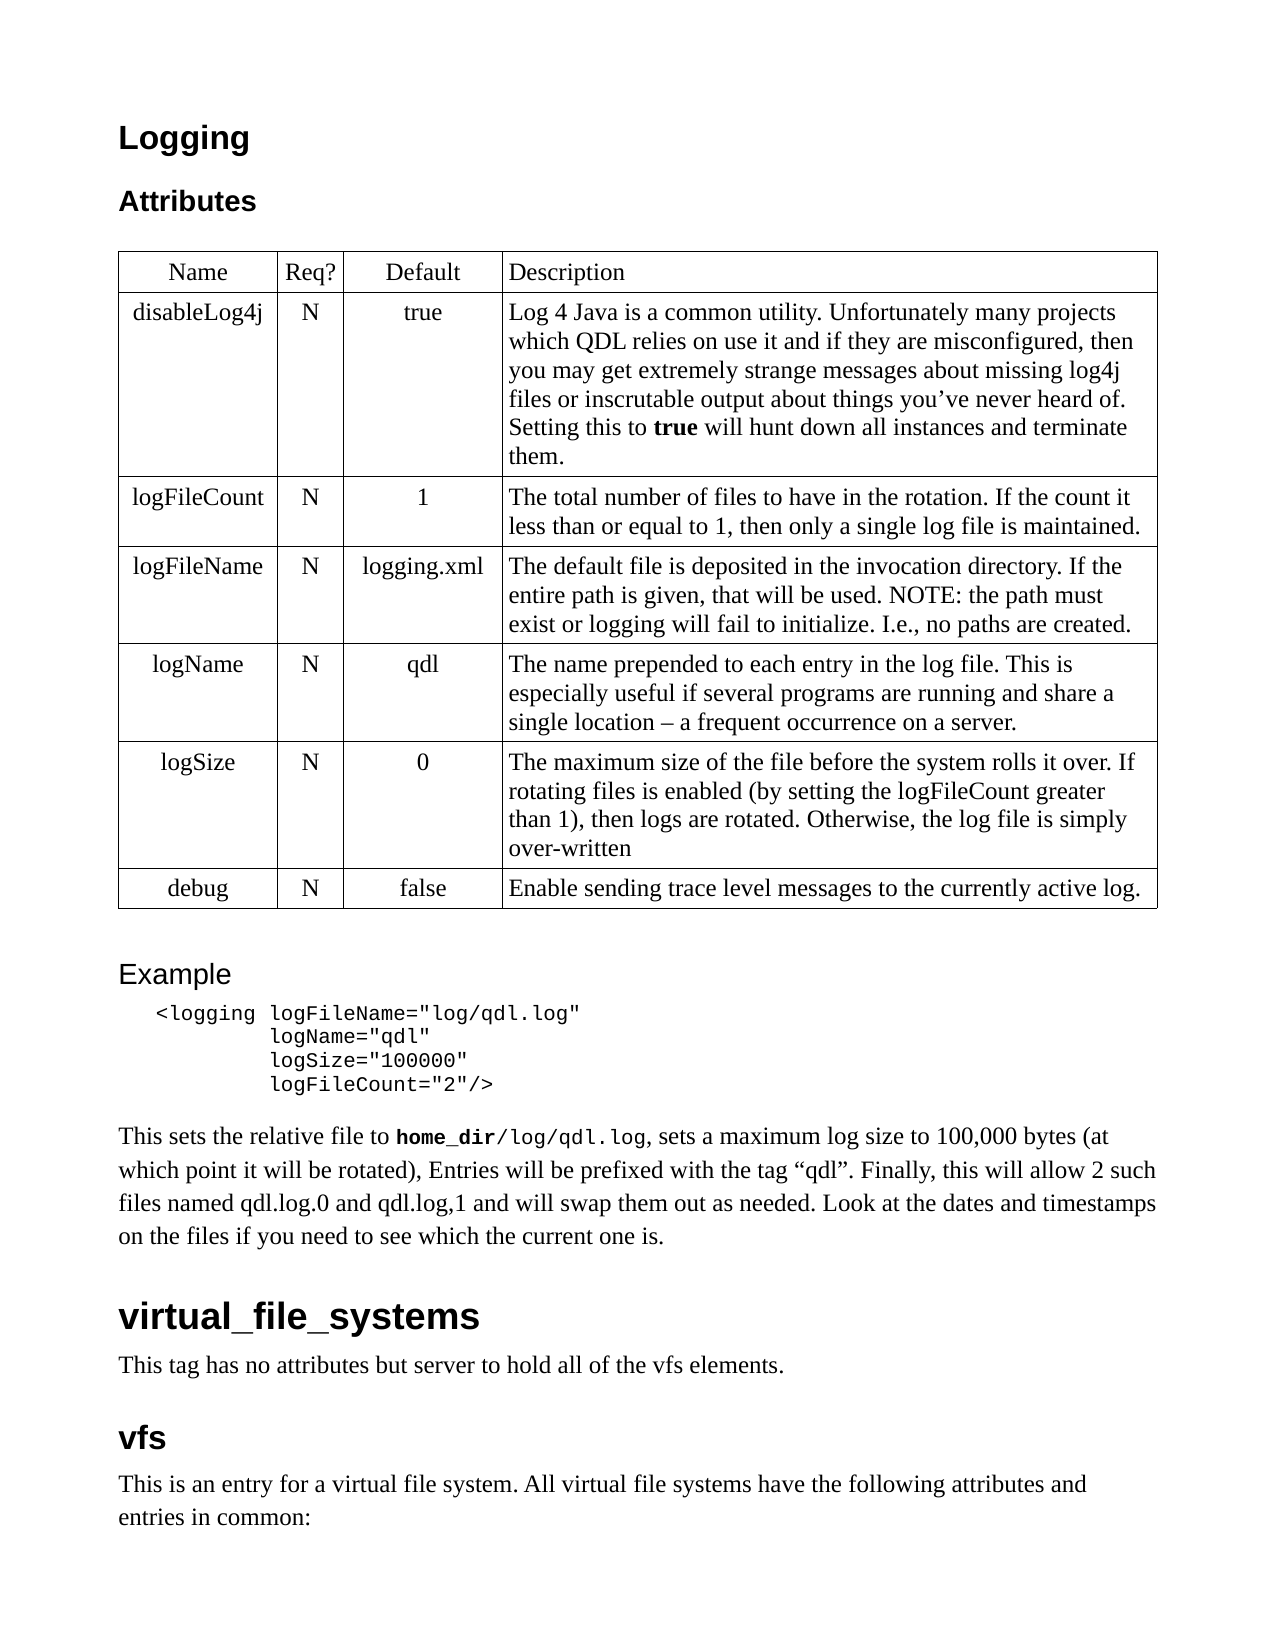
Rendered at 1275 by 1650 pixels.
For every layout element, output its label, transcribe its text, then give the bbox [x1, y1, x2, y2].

table_cell logFileCount [119, 477, 277, 546]
text This tag has no attributes but server to hold all of the vfs elements. [118, 1350, 1157, 1378]
table_header Name [119, 252, 277, 292]
table_cell disableLog4j [119, 293, 277, 476]
table_cell N [278, 477, 343, 546]
table_cell true [344, 293, 502, 476]
text logSize="100000" [118, 1050, 1157, 1074]
subtitle Attributes [118, 184, 1157, 218]
table_cell The name prepended to each entry in the log file. This is especially useful if several programs are running and share a single location – a frequent occurrence on a server. [503, 644, 1157, 741]
table_cell false [344, 869, 502, 908]
text logFileCount="2"/> [118, 1074, 1157, 1121]
table_cell Enable sending trace level messages to the currently active log. [503, 869, 1157, 908]
table_cell qdl [344, 644, 502, 741]
table_cell N [278, 869, 343, 908]
table_cell N [278, 293, 343, 476]
table_cell The default file is deposited in the invocation directory. If the entire path is given, that will be used. NOTE: the path must exist or logging will fail to initialize. I.e., no paths are created. [503, 547, 1157, 643]
table_cell logFileName [119, 547, 277, 643]
table_cell N [278, 547, 343, 643]
table_cell debug [119, 869, 277, 908]
subtitle Logging [118, 118, 1157, 157]
table_cell 1 [344, 477, 502, 546]
table_cell The total number of files to have in the rotation. If the count it less than or equal to 1, then only a single log file is maintained. [503, 477, 1157, 546]
subtitle vfs [118, 1418, 1157, 1457]
table_cell logSize [119, 742, 277, 868]
subtitle virtual_file_systems [118, 1293, 1157, 1337]
table_cell logName [119, 644, 277, 741]
text <logging logFileName="log/qdl.log" [118, 1003, 1157, 1026]
table_cell N [278, 742, 343, 868]
table_cell The maximum size of the file before the system rolls it over. If rotating files is enabled (by setting the logFileCount greater than 1), then logs are rotated. Otherwise, the log file is simply over-written [503, 742, 1157, 868]
text This sets the relative file to home_dir/log/qdl.log, sets a maximum log size to 100,000 bytes (at which point it will be rotated), Entries will be prefixed with the tag “qdl”. Finally, this will allow 2 such files named qdl.log.0 and qdl.log,1 and will swap them out as needed. Look at the dates and timestamps on the files if you need to see which the current one is. [118, 1121, 1157, 1250]
text logName="qdl" [118, 1026, 1157, 1050]
table_cell 0 [344, 742, 502, 868]
table_cell Log 4 Java is a common utility. Unfortunately many projects which QDL relies on use it and if they are misconfigured, then you may get extremely strange messages about missing log4j files or inscrutable output about things you’ve never heard of. Setting this to true will hunt down all instances and terminate them. [503, 293, 1157, 476]
table_cell logging.xml [344, 547, 502, 643]
table_header Description [503, 252, 1157, 292]
table_header Req? [278, 252, 343, 292]
subtitle Example [118, 957, 1157, 990]
table_cell N [278, 644, 343, 741]
text This is an entry for a virtual file system. All virtual file systems have the following attributes and entries in common: [118, 1469, 1157, 1531]
table_header Default [344, 252, 502, 292]
